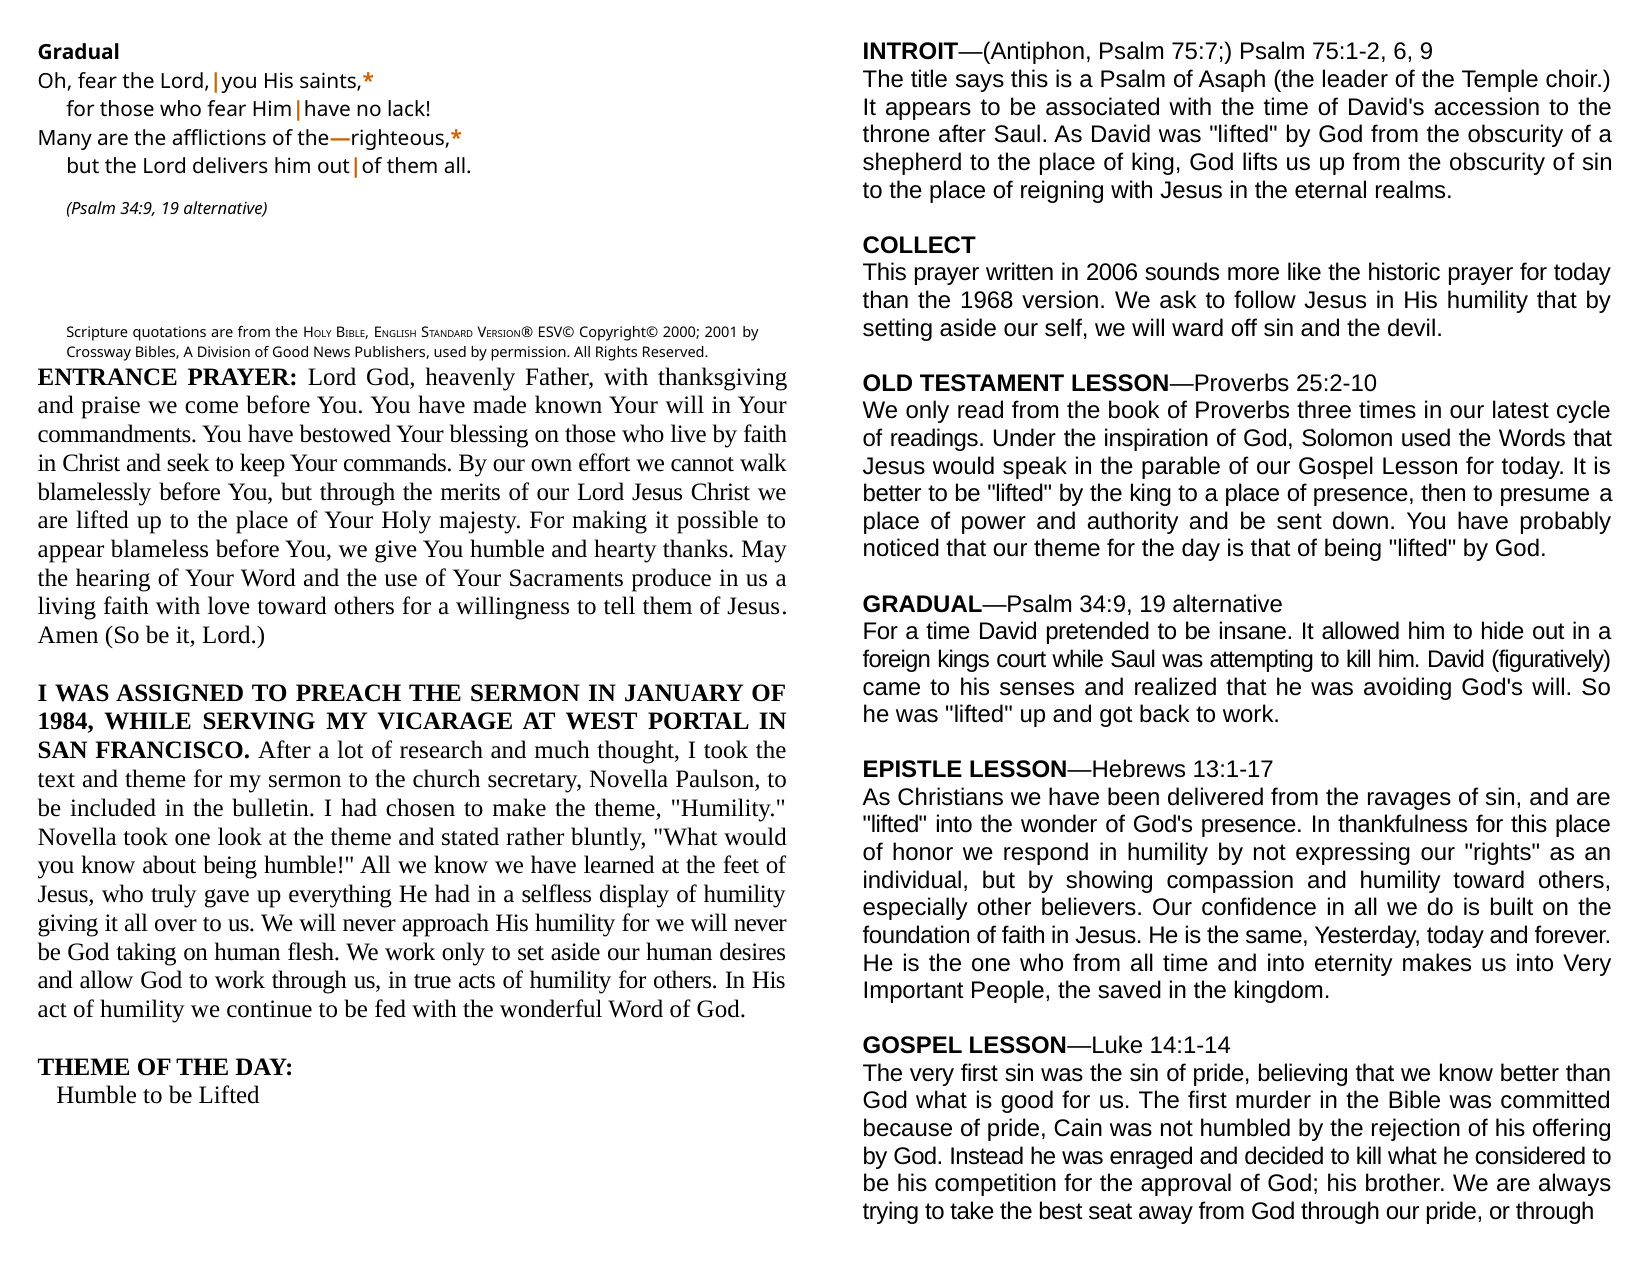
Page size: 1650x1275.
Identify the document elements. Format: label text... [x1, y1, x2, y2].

text Gradual [37, 37, 787, 66]
text but the Lord delivers him out|of them all. [66, 151, 787, 180]
text GOSPEL LESSON—Luke 14:1-14 [862, 1031, 1612, 1059]
text THEME OF THE DAY: [37, 1052, 787, 1080]
text The very first sin was the sin of pride, believing that we know better than God what is good for us. The first murder in the Bible was committed because of pride, Cain was not humbled by the rejection of his offering by God. Instead he was enraged and decided to kill what he considered to be his competition for the approval of God; his brother. We are always trying to take the best seat away from God through our pride, or through [862, 1059, 1612, 1224]
text COLLECT [862, 231, 1612, 258]
text GRADUAL—Psalm 34:9, 19 alternative [862, 589, 1612, 617]
text Humble to be Lifted [37, 1080, 787, 1109]
text OLD TESTAMENT LESSON—Proverbs 25:2-10 [862, 369, 1612, 396]
text As Christians we have been delivered from the ravages of sin, and are "lifted" into the wonder of God's presence. In thankfulness for this place of honor we respond in humility by not expressing our "rights" as an individual, but by showing compassion and humility toward others, especially other believers. Our confidence in all we do is built on the foundation of faith in Jesus. He is the same, Yesterday, today and forever. He is the one who from all time and into eternity makes us into Very Important People, the saved in the kingdom. [862, 783, 1612, 1004]
text INTROIT—(Antiphon, Psalm 75:7;) Psalm 75:1-2, 6, 9 [862, 37, 1612, 65]
text ENTRANCE PRAYER: Lord God, heavenly Father, with thanksgiving and praise we come before You. You have made known Your will in Your commandments. You have bestowed Your blessing on those who live by faith in Christ and seek to keep Your commands. By our own effort we cannot walk blamelessly before You, but through the merits of our Lord Jesus Christ we are lifted up to the place of Your Holy majesty. For making it possible to appear blameless before You, we give You humble and hearty thanks. May the hearing of Your Word and the use of Your Sacraments produce in us a living faith with love toward others for a willingness to tell them of Jesus. Amen (So be it, Lord.) [37, 362, 787, 649]
text We only read from the book of Proverbs three times in our latest cycle of readings. Under the inspiration of God, Solomon used the Words that Jesus would speak in the parable of our Gospel Lesson for today. It is better to be "lifted" by the king to a place of presence, then to presume a place of power and authority and be sent down. You have probably noticed that our theme for the day is that of being "lifted" by God. [862, 396, 1612, 562]
text This prayer written in 2006 sounds more like the historic prayer for today than the 1968 version. We ask to follow Jesus in His humility that by setting aside our self, we will ward off sin and the devil. [862, 258, 1612, 341]
text Oh, fear the Lord,|you His saints,* [37, 66, 787, 94]
text I WAS ASSIGNED TO PREACH THE SERMON IN JANUARY OF 1984, WHILE SERVING MY VICARAGE AT WEST PORTAL IN SAN FRANCISCO. After a lot of research and much thought, I took the text and theme for my sermon to the church secretary, Novella Paulson, to be included in the bulletin. I had chosen to make the theme, "Humility." Novella took one look at the theme and stated rather bluntly, "What would you know about being humble!" All we know we have learned at the feet of Jesus, who truly gave up everything He had in a selfless display of humility giving it all over to us. We will never approach His humility for we will never be God taking on human flesh. We work only to set aside our human desires and allow God to work through us, in true acts of humility for others. In His act of humility we continue to be fed with the wonderful Word of God. [37, 678, 787, 1023]
text Scripture quotations are from the Holy Bible, English Standard Version® ESV© Copyright© 2000; 2001 by Crossway Bibles, A Division of Good News Publishers, used by permission. All Rights Reserved. [66, 322, 759, 362]
text The title says this is a Psalm of Asaph (the leader of the Temple choir.) It appears to be associated with the time of David's accession to the throne after Saul. As David was "lifted" by God from the obscurity of a shepherd to the place of king, God lifts us up from the obscurity of sin to the place of reigning with Jesus in the eternal realms. [862, 65, 1612, 203]
text For a time David pretended to be insane. It allowed him to hide out in a foreign kings court while Saul was attempting to kill him. David (figuratively) came to his senses and realized that he was avoiding God's will. So he was "lifted" up and got back to work. [862, 617, 1612, 728]
text Many are the afflictions of the—righteous,* [37, 123, 787, 151]
text EPISTLE LESSON—Hebrews 13:1-17 [862, 755, 1612, 783]
text (Psalm 34:9, 19 alternative) [66, 197, 787, 219]
text for those who fear Him|have no lack! [66, 94, 787, 123]
